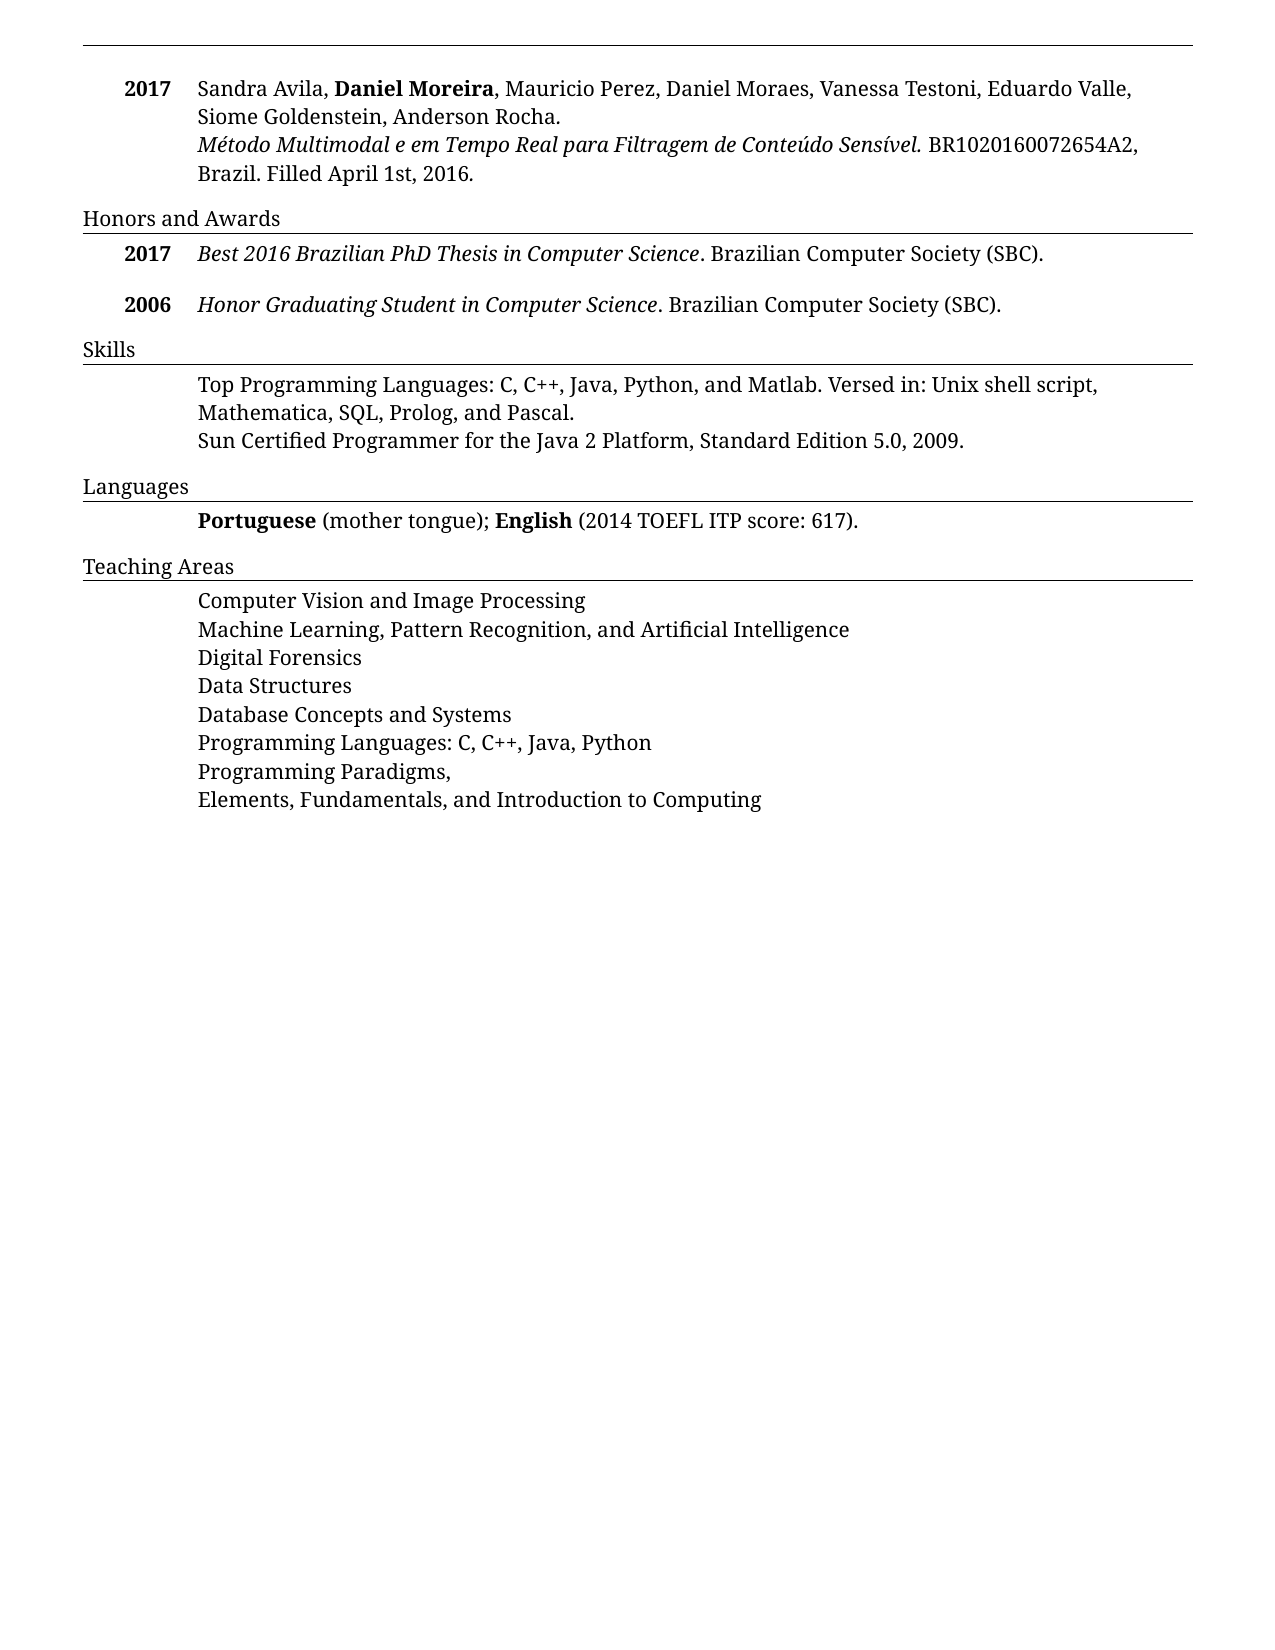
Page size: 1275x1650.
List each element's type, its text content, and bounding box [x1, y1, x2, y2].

table_cell Honor Graduating Student in Computer Science. Brazilian Computer Society (SBC). [176, 284, 1192, 336]
text Languages [83, 472, 1192, 501]
text Honors and Awards [83, 204, 1192, 233]
table_header [83, 46, 176, 68]
table_cell 2017 [83, 68, 176, 204]
table_cell 2006 [83, 284, 176, 336]
table_header [83, 365, 177, 472]
table_header Portuguese (mother tongue); English (2014 TOEFL ITP score: 617). [177, 502, 1192, 552]
table_cell Sandra Avila, Daniel Moreira, Mauricio Perez, Daniel Moraes, Vanessa Testoni, Eduardo Valle, Siome Goldenstein, Anderson Rocha. Método Multimodal e em Tempo Real para Filtragem de Conteúdo Sensível. BR1020160072654A2, Brazil. Filled April 1st, 2016. [176, 68, 1192, 204]
table_header [83, 502, 177, 552]
table_header Top Programming Languages: C, C++, Java, Python, and Matlab. Versed in: Unix shell script, Mathematica, SQL, Prolog, and Pascal. Sun Certified Programmer for the Java 2 Platform, Standard Edition 5.0, 2009. [177, 365, 1192, 472]
table_header [83, 581, 177, 831]
text Skills [83, 336, 1192, 364]
text Teaching Areas [83, 552, 1192, 580]
table_header Computer Vision and Image Processing Machine Learning, Pattern Recognition, and Artificial Intelligence Digital Forensics Data Structures Database Concepts and Systems Programming Languages: C, C++, Java, Python Programming Paradigms, Elements, Fundamentals, and Introduction to Computing [177, 581, 1192, 831]
table_header [176, 46, 1192, 68]
table_header Best 2016 Brazilian PhD Thesis in Computer Science. Brazilian Computer Society (SBC). [176, 234, 1192, 284]
table_header 2017 [83, 234, 176, 284]
